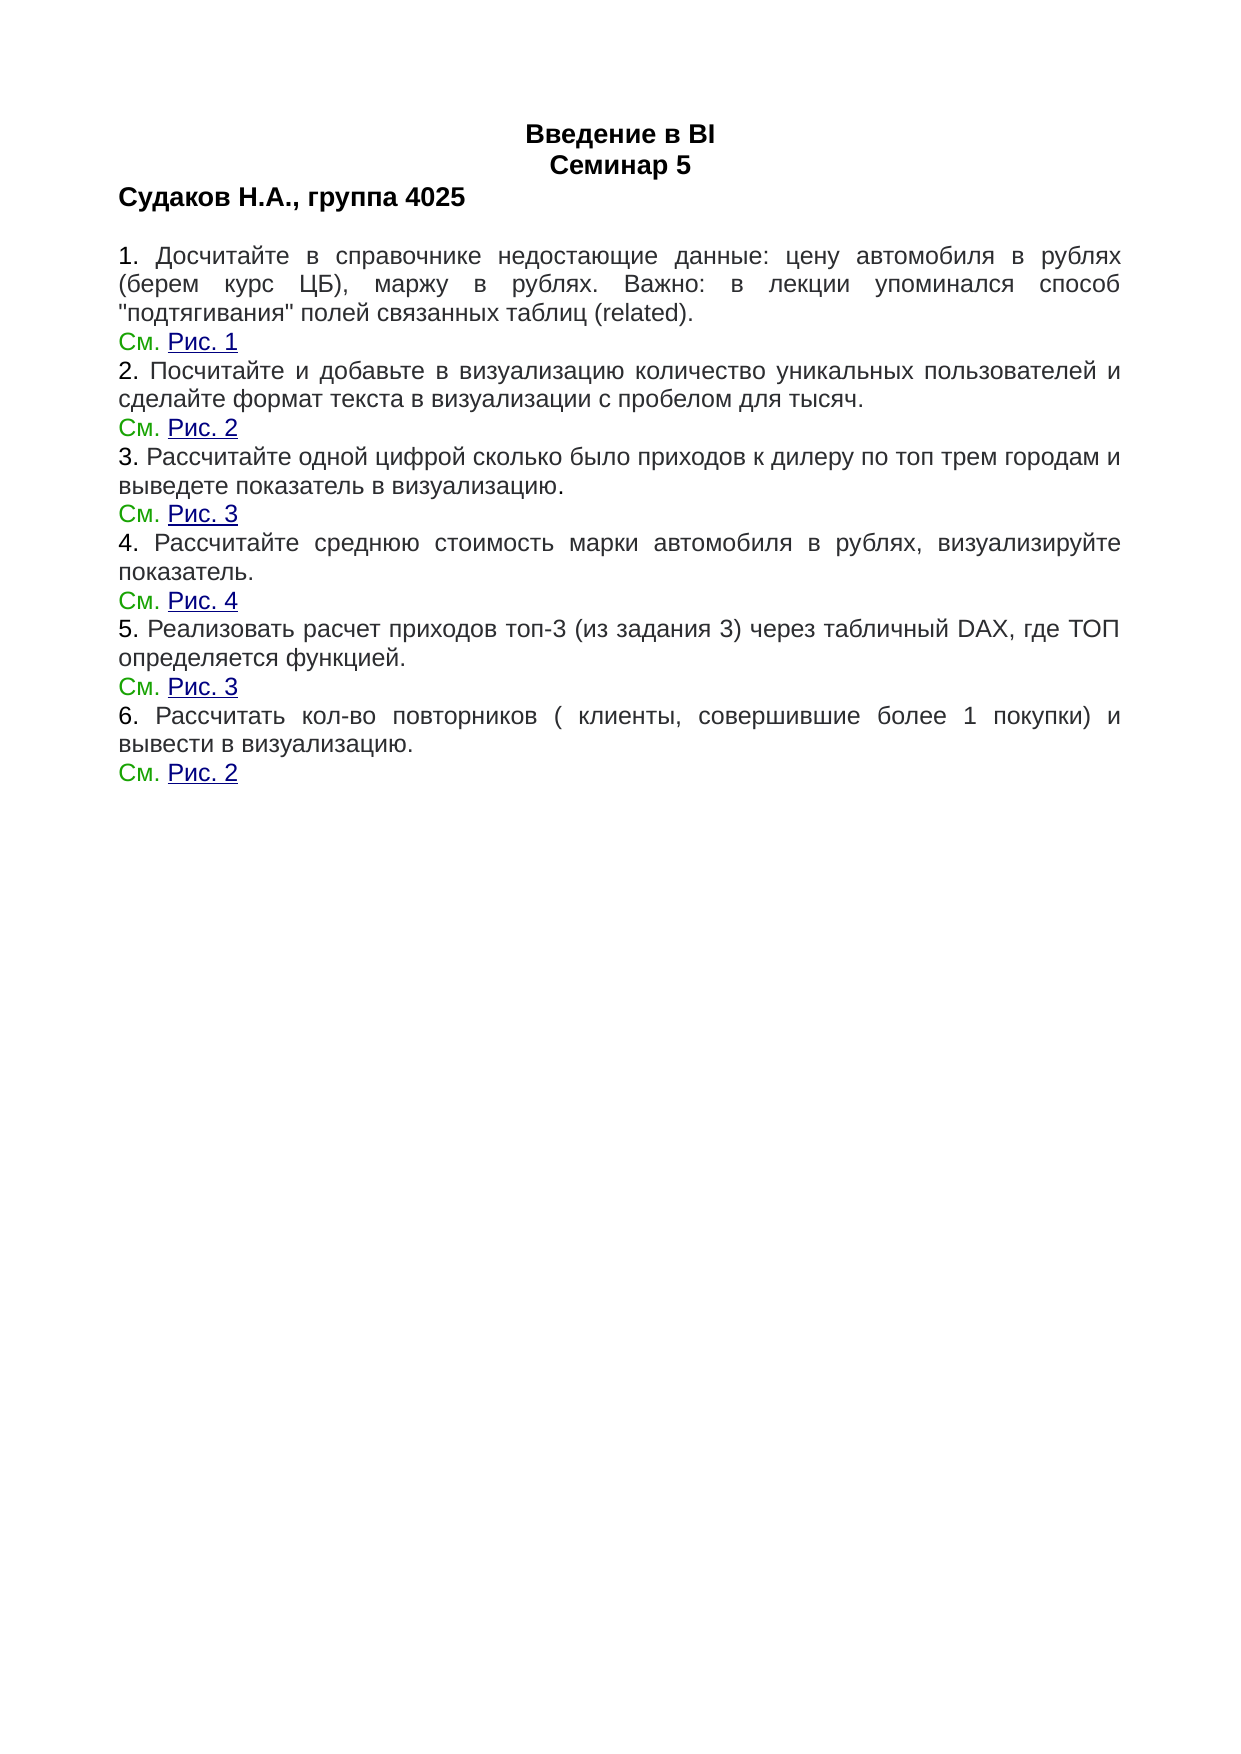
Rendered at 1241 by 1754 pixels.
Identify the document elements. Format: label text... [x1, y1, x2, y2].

text Судаков Н.А., группа 4025 [118, 181, 1122, 212]
text 1. Досчитайте в справочнике недостающие данные: цену автомобиля в рублях (берем курс ЦБ), маржу в рублях. Важно: в лекции упоминался способ "подтягивания" полей связанных таблиц (related). [118, 241, 1122, 327]
text Введение в BI [118, 118, 1122, 149]
text См. Рис. 2 [118, 413, 1122, 442]
text 4. Рассчитайте среднюю стоимость марки автомобиля в рублях, визуализируйте показатель. [118, 528, 1122, 586]
text См. Рис. 3 [118, 499, 1122, 528]
text См. Рис. 1 [118, 327, 1122, 356]
text См. Рис. 4 [118, 586, 1122, 614]
text 2. Посчитайте и добавьте в визуализацию количество уникальных пользователей и сделайте формат текста в визуализации с пробелом для тысяч. [118, 356, 1122, 413]
text Семинар 5 [118, 149, 1122, 181]
text 5. Реализовать расчет приходов топ-3 (из задания 3) через табличный DAX, где ТОП определяется функцией. [118, 614, 1122, 672]
text 3. Рассчитайте одной цифрой сколько было приходов к дилеру по топ трем городам и выведете показатель в визуализацию. [118, 442, 1122, 499]
text 6. Рассчитать кол-во повторников ( клиенты, совершившие более 1 покупки) и вывести в визуализацию. [118, 701, 1122, 758]
text См. Рис. 3 [118, 672, 1122, 701]
text См. Рис. 2 [118, 758, 1122, 787]
